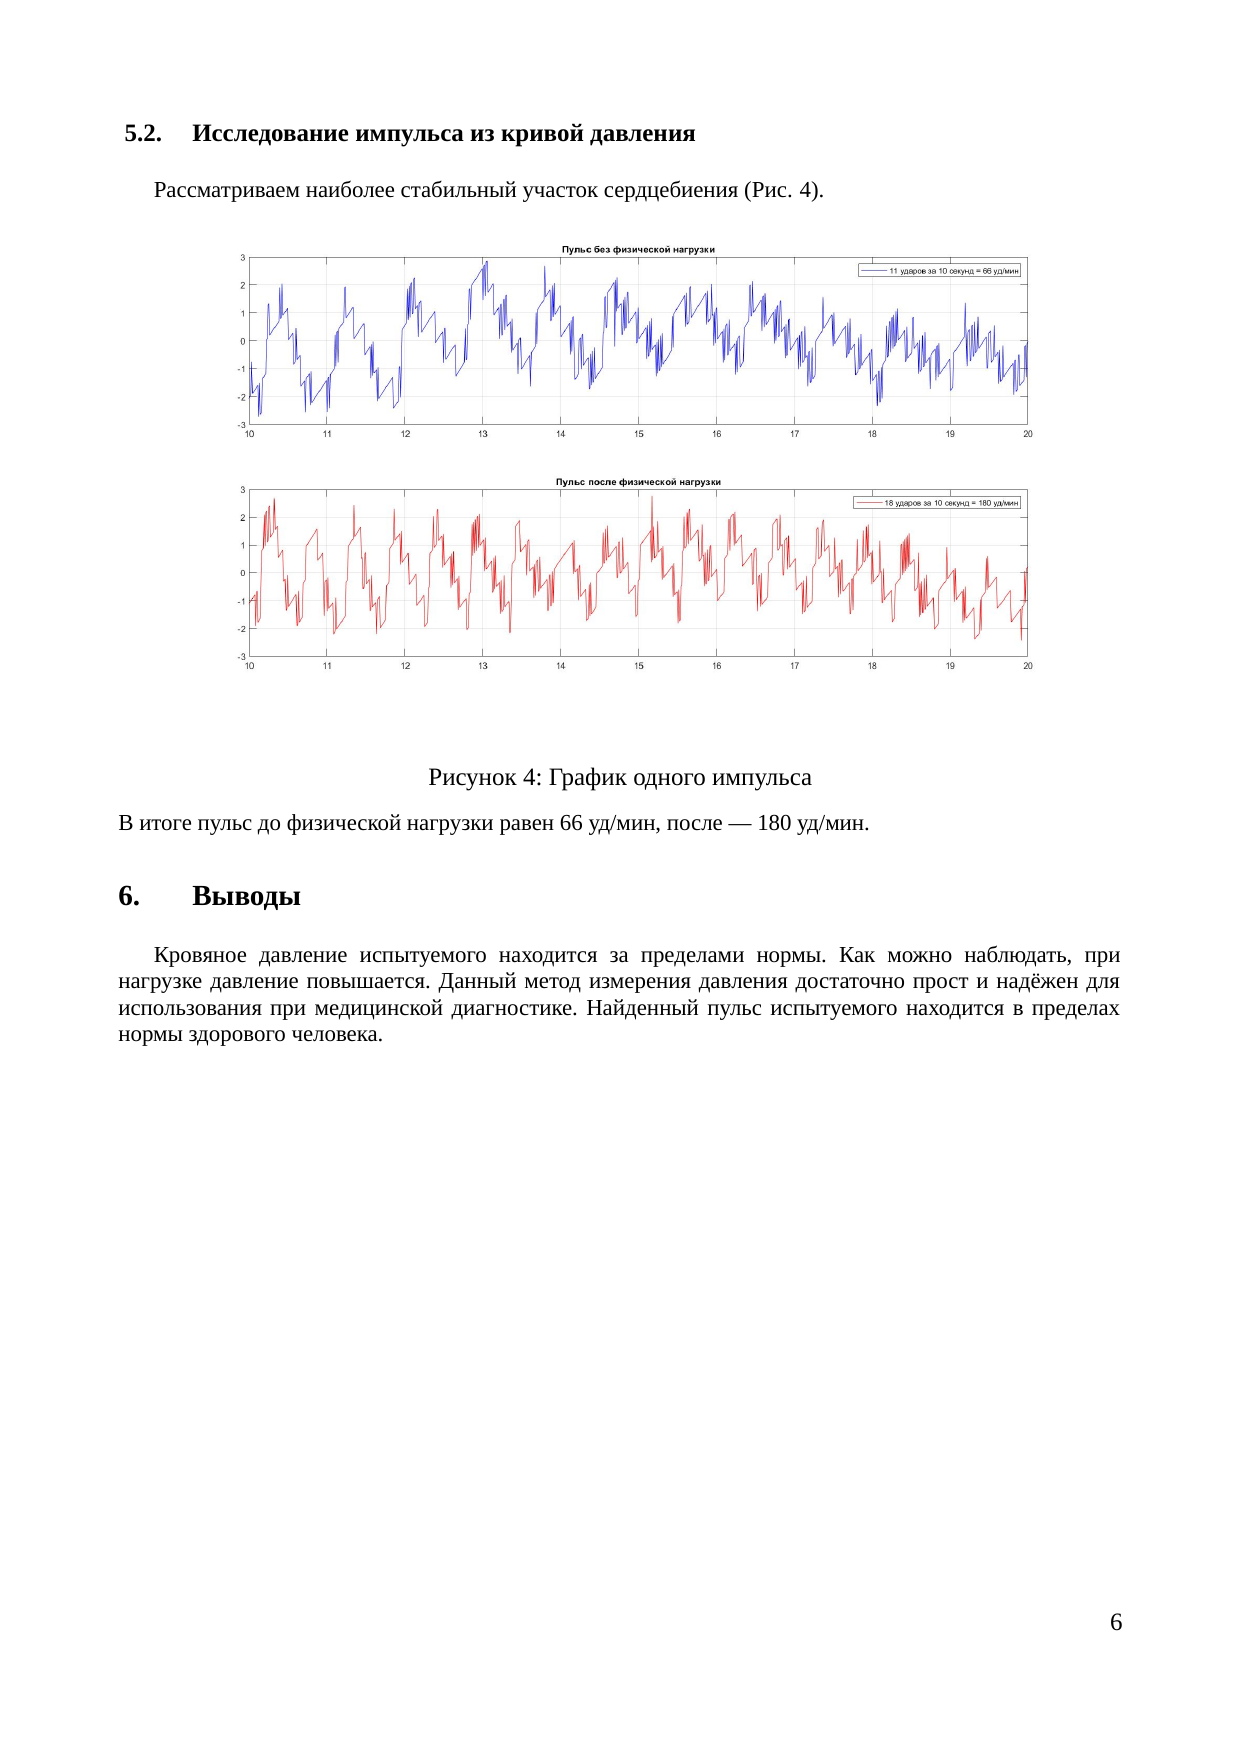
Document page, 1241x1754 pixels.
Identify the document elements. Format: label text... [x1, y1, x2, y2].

picture [118, 220, 1123, 710]
text Кровяное давление испытуемого находится за пределами нормы. Как можно наблюдать, при нагрузке давление повышается. Данный метод измерения давления достаточно прост и надёжен для использования при медицинской диагностике. Найденный пульс испытуемого находится в пределах нормы здорового человека. [118, 941, 1122, 1047]
subtitle Исследование импульса из кривой давления [118, 118, 1122, 147]
text Рассматриваем наиболее стабильный участок сердцебиения (Рис. 4). [118, 176, 1122, 203]
subtitle Выводы [118, 878, 1122, 912]
text Рисунок 4: График одного импульса [118, 762, 1122, 790]
text В итоге пульс до физической нагрузки равен 66 уд/мин, после — 180 уд/мин. [118, 809, 1122, 836]
